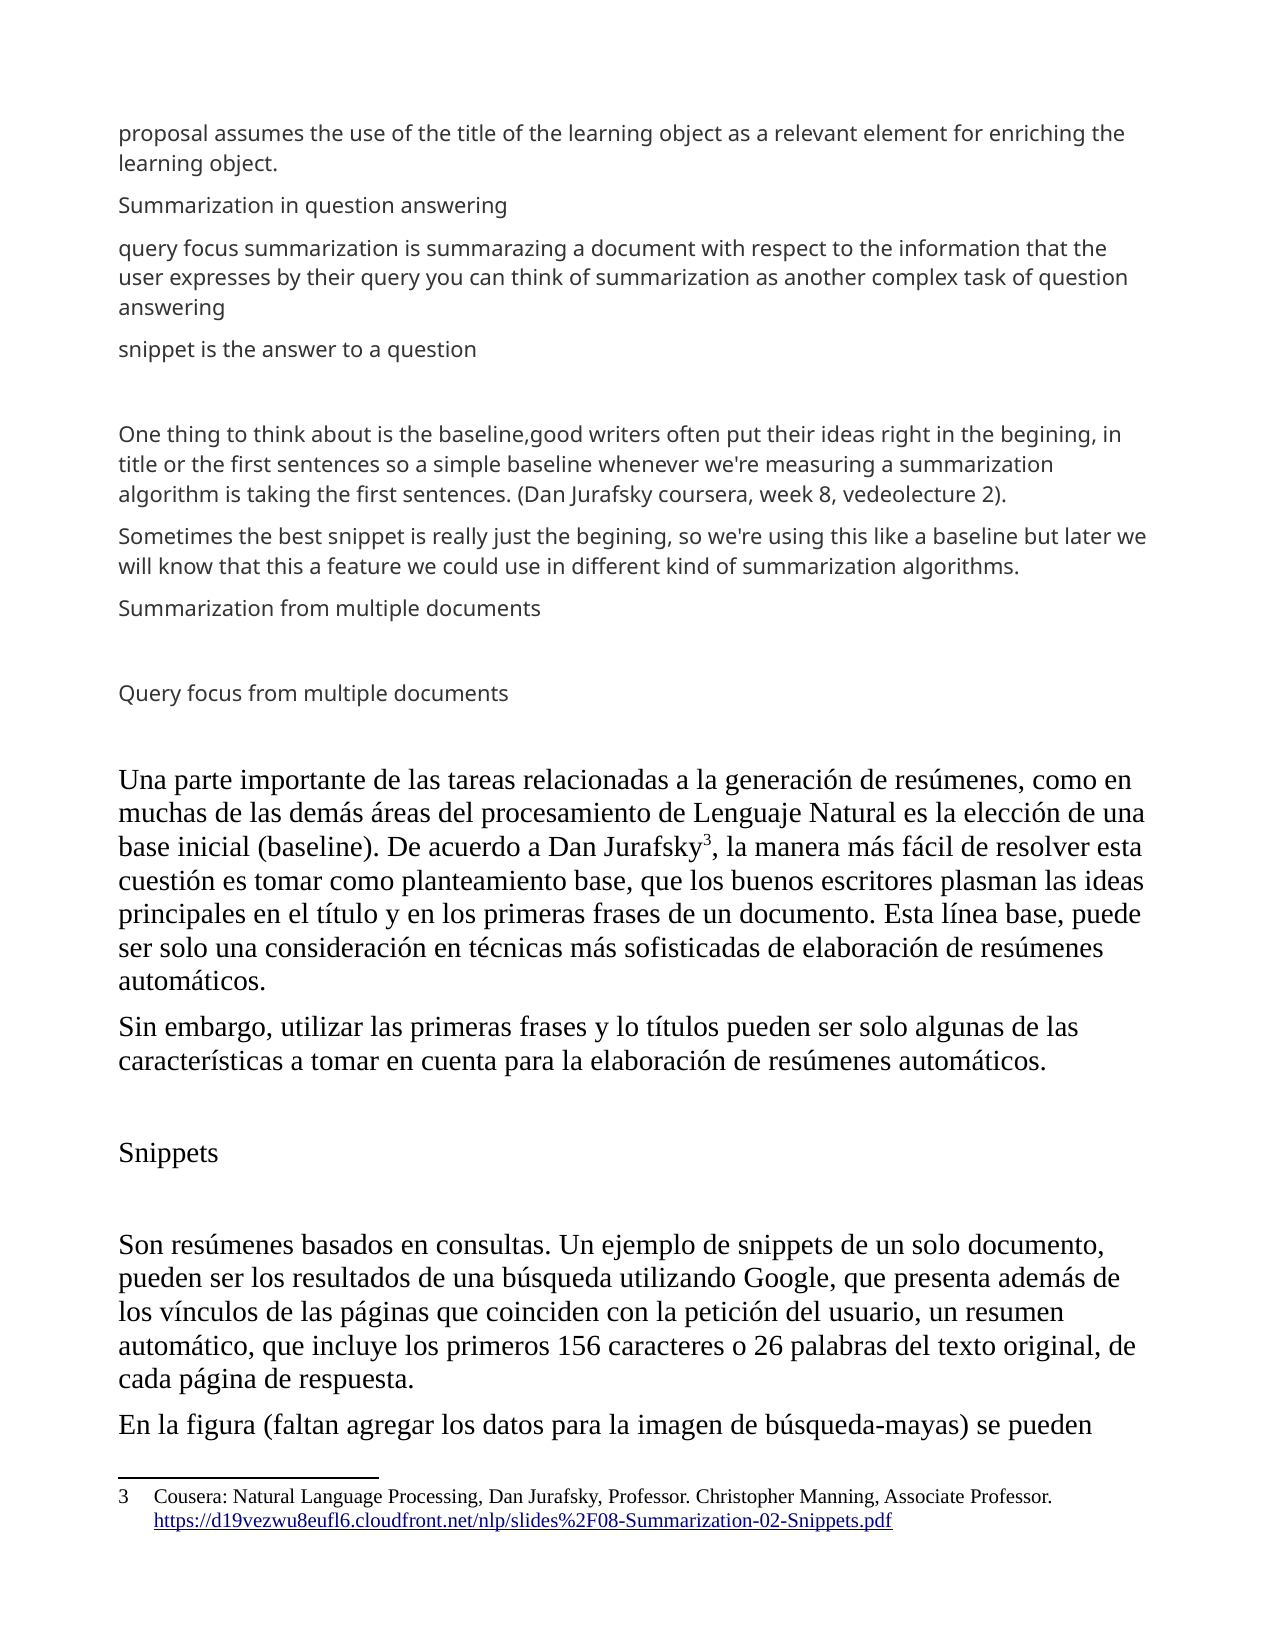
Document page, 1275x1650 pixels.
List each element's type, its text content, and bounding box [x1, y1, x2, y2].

text Snippets [118, 1135, 1157, 1168]
text Summarization in question answering [118, 190, 1157, 220]
text snippet is the answer to a question [118, 334, 1157, 364]
text proposal assumes the use of the title of the learning object as a relevant element for enriching the learning object. [118, 118, 1157, 178]
text Sometimes the best snippet is really just the begining, so we're using this like a baseline but later we will know that this a feature we could use in different kind of summarization algorithms. [118, 521, 1157, 580]
text query focus summarization is summarazing a document with respect to the information that the user expresses by their query you can think of summarization as another complex task of question answering [118, 232, 1157, 322]
text Query focus from multiple documents [118, 677, 1157, 707]
text Summarization from multiple documents [118, 593, 1157, 623]
text En la figura (faltan agregar los datos para la imagen de búsqueda-mayas) se pueden [118, 1407, 1157, 1441]
text Cousera: Natural Language Processing, Dan Jurafsky, Professor. Christopher Manning, Associate Professor. https://d19vezwu8eufl6.cloudfront.net/nlp/slides%2F08-Summarization-02-Snippets.pdf [118, 1484, 1157, 1532]
text One thing to think about is the baseline,good writers often put their ideas right in the begining, in title or the first sentences so a simple baseline whenever we're measuring a summarization algorithm is taking the first sentences. (Dan Jurafsky coursera, week 8, vedeolecture 2). [118, 419, 1157, 508]
text Sin embargo, utilizar las primeras frases y lo títulos pueden ser solo algunas de las características a tomar en cuenta para la elaboración de resúmenes automáticos. [118, 1009, 1157, 1076]
text Una parte importante de las tareas relacionadas a la generación de resúmenes, como en muchas de las demás áreas del procesamiento de Lenguaje Natural es la elección de una base inicial (baseline). De acuerdo a Dan Jurafsky, la manera más fácil de resolver esta cuestión es tomar como planteamiento base, que los buenos escritores plasman las ideas principales en el título y en los primeras frases de un documento. Esta línea base, puede ser solo una consideración en técnicas más sofisticadas de elaboración de resúmenes automáticos. [118, 762, 1157, 997]
text Son resúmenes basados en consultas. Un ejemplo de snippets de un solo documento, pueden ser los resultados de una búsqueda utilizando Google, que presenta además de los vínculos de las páginas que coinciden con la petición del usuario, un resumen automático, que incluye los primeros 156 caracteres o 26 palabras del texto original, de cada página de respuesta. [118, 1227, 1157, 1395]
